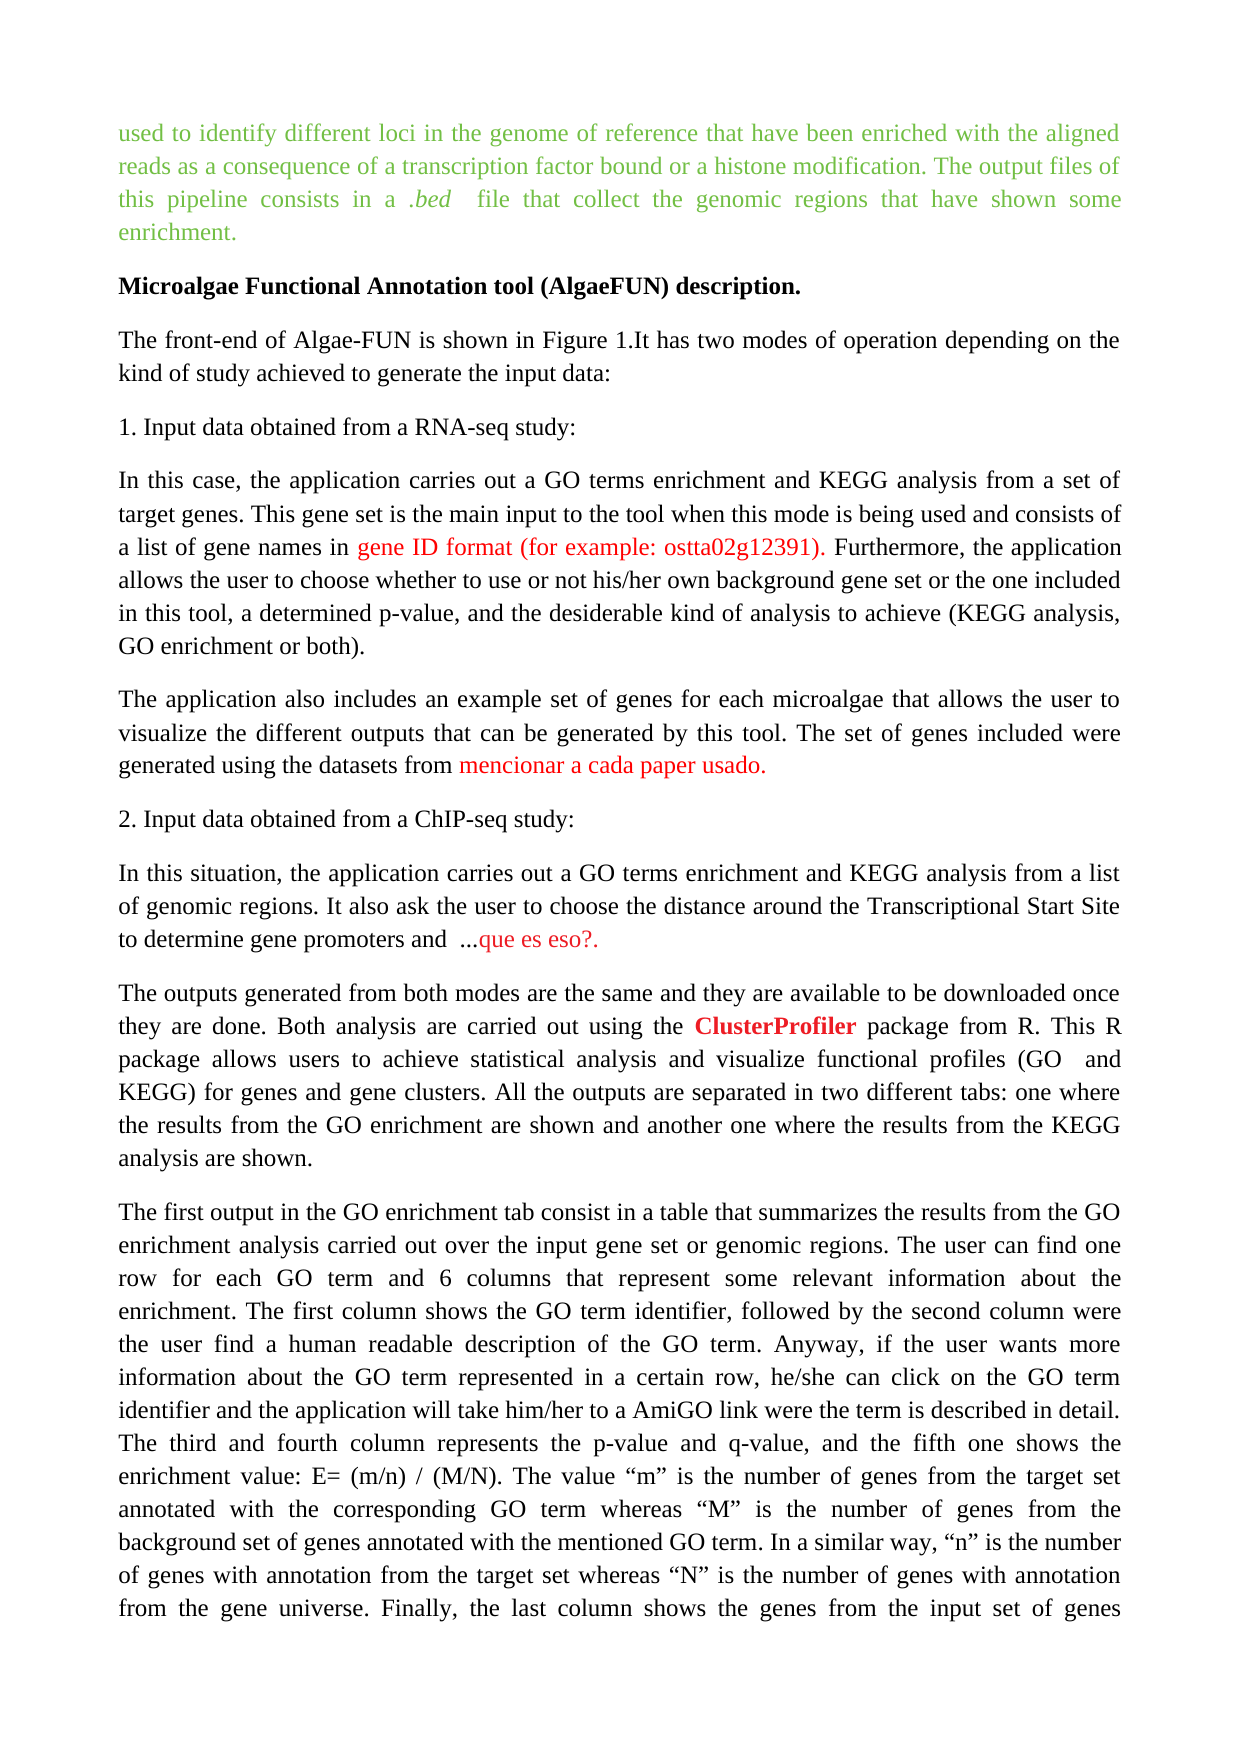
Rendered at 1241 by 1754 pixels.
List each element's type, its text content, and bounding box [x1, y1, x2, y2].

text The application also includes an example set of genes for each microalgae that allows the user to visualize the different outputs that can be generated by this tool. The set of genes included were generated using the datasets from mencionar a cada paper usado. [118, 684, 1122, 779]
text The first output in the GO enrichment tab consist in a table that summarizes the results from the GO enrichment analysis carried out over the input gene set or genomic regions. The user can find one row for each GO term and 6 columns that represent some relevant information about the enrichment. The first column shows the GO term identifier, followed by the second column were the user find a human readable description of the GO term. Anyway, if the user wants more information about the GO term represented in a certain row, he/she can click on the GO term identifier and the application will take him/her to a AmiGO link were the term is described in detail. The third and fourth column represents the p-value and q-value, and the fifth one shows the enrichment value: E= (m/n) / (M/N). The value “m” is the number of genes from the target set annotated with the corresponding GO term whereas “M” is the number of genes from the background set of genes annotated with the mentioned GO term. In a similar way, “n” is the number of genes with annotation from the target set whereas “N” is the number of genes with annotation from the gene universe. Finally, the last column shows the genes from the input set of genes [118, 1197, 1122, 1622]
text Microalgae Functional Annotation tool (AlgaeFUN) description. [118, 271, 1122, 300]
text 2. Input data obtained from a ChIP-seq study: [118, 804, 1122, 833]
text The outputs generated from both modes are the same and they are available to be downloaded once they are done. Both analysis are carried out using the ClusterProfiler package from R. This R package allows users to achieve statistical analysis and visualize functional profiles (GO and KEGG) for genes and gene clusters. All the outputs are separated in two different tabs: one where the results from the GO enrichment are shown and another one where the results from the KEGG analysis are shown. [118, 978, 1122, 1172]
text In this situation, the application carries out a GO terms enrichment and KEGG analysis from a list of genomic regions. It also ask the user to choose the distance around the Transcriptional Start Site to determine gene promoters and ...que es eso?. [118, 858, 1122, 953]
text 1. Input data obtained from a RNA-seq study: [118, 412, 1122, 441]
text In this case, the application carries out a GO terms enrichment and KEGG analysis from a set of target genes. This gene set is the main input to the tool when this mode is being used and consists of a list of gene names in gene ID format (for example: ostta02g12391). Furthermore, the application allows the user to choose whether to use or not his/her own background gene set or the one included in this tool, a determined p-value, and the desiderable kind of analysis to achieve (KEGG analysis, GO enrichment or both). [118, 466, 1122, 659]
text used to identify different loci in the genome of reference that have been enriched with the aligned reads as a consequence of a transcription factor bound or a histone modification. The output files of this pipeline consists in a .bed file that collect the genomic regions that have shown some enrichment. [118, 118, 1122, 246]
text The front-end of Algae-FUN is shown in Figure 1.It has two modes of operation depending on the kind of study achieved to generate the input data: [118, 325, 1122, 387]
